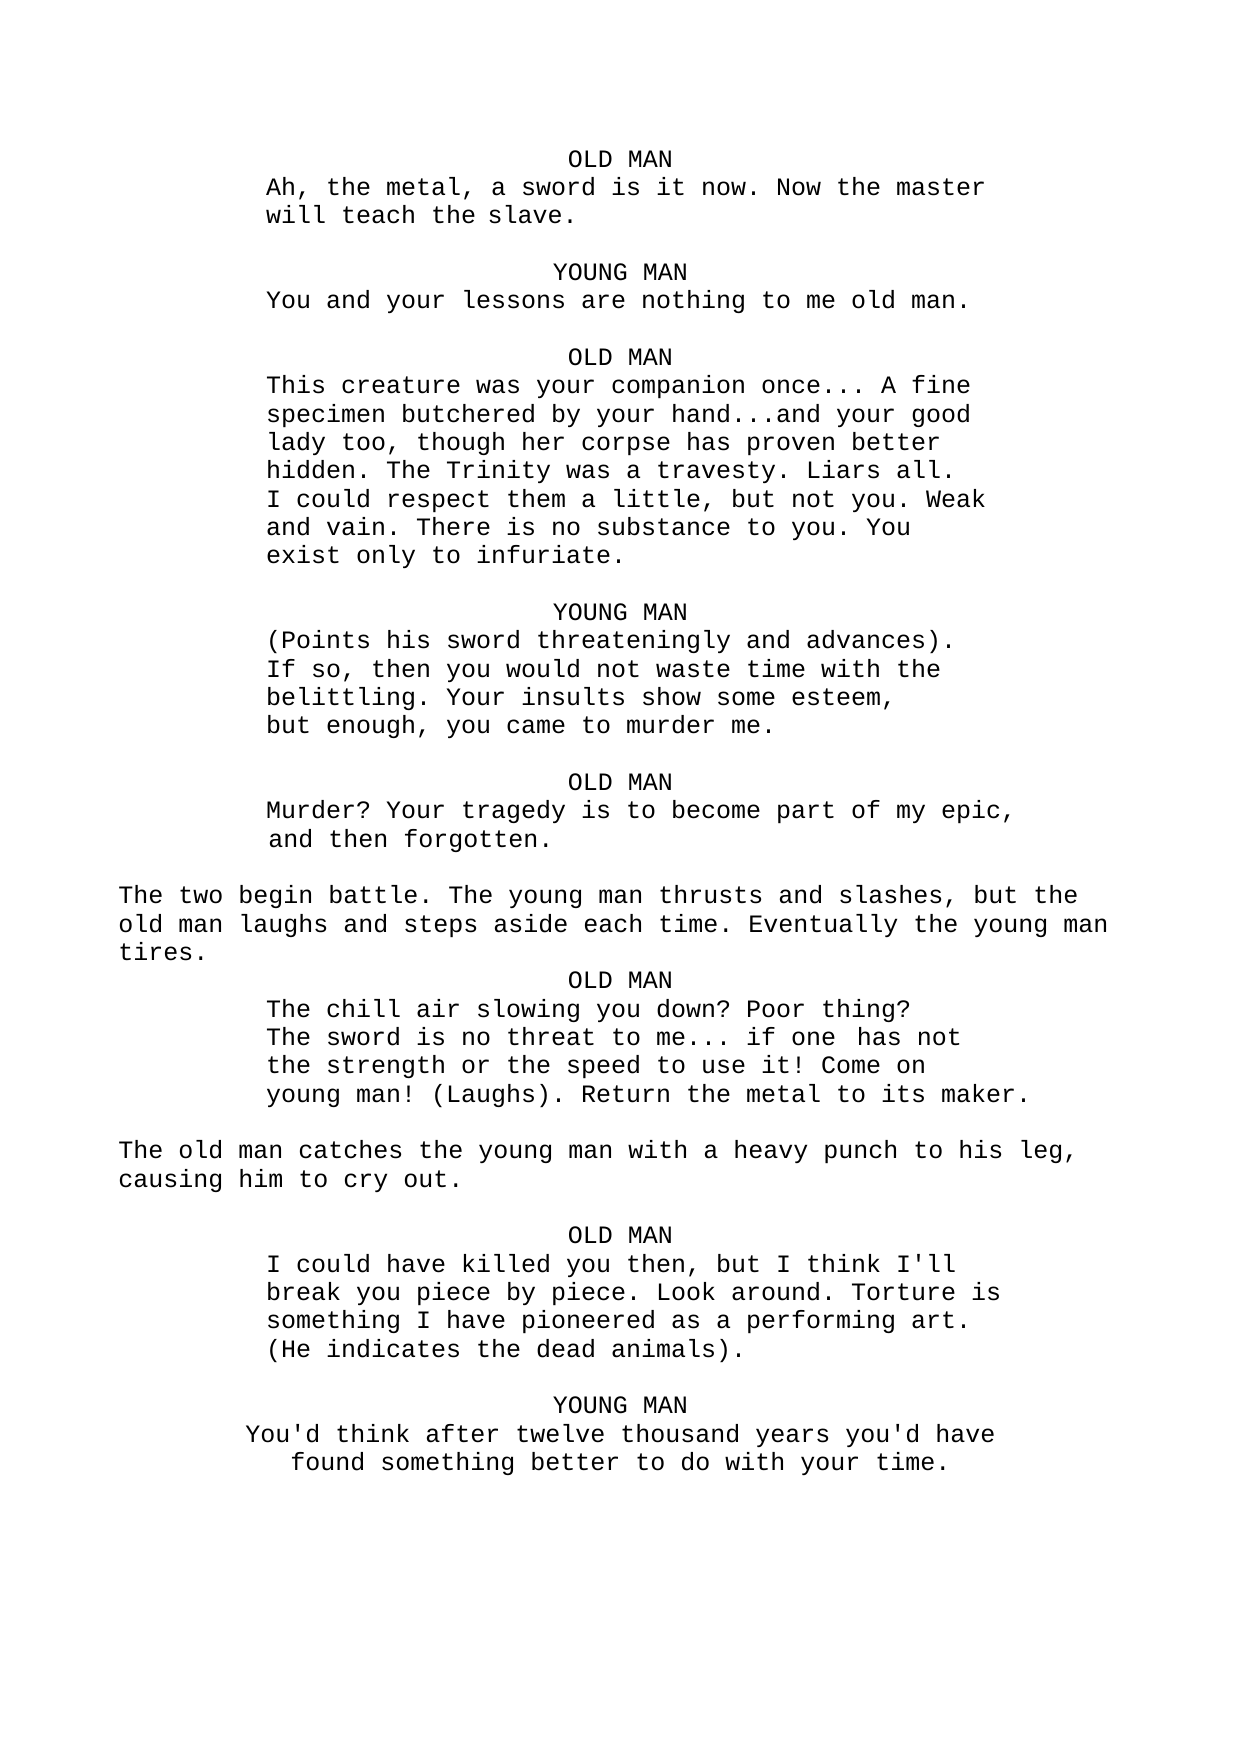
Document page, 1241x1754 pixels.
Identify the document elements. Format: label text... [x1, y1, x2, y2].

text OLD MAN [118, 1223, 1122, 1251]
text break you piece by piece. Look around. Torture is something I have pioneered as a performing art. [118, 1280, 1122, 1336]
text OLD MAN [118, 345, 1122, 373]
text YOUNG MAN [118, 600, 1122, 628]
text specimen butchered by your hand...and your good [118, 401, 1122, 430]
text lady too, though her corpse has proven better [118, 430, 1122, 458]
text and vain. There is no substance to you. You [118, 515, 1122, 543]
text young man! (Laughs). Return the metal to its maker. [118, 1081, 1122, 1110]
text This creature was your companion once... A fine [118, 373, 1122, 401]
text exist only to infuriate. [118, 543, 1122, 571]
text but enough, you came to murder me. [118, 713, 1122, 741]
text I could have killed you then, but I think I'll [118, 1251, 1122, 1280]
text OLD MAN [118, 968, 1122, 996]
text OLD MAN [118, 146, 1122, 175]
text found something better to do with your time. [118, 1450, 1122, 1478]
text YOUNG MAN [118, 260, 1122, 288]
text and then forgotten. [118, 826, 1122, 855]
text You and your lessons are nothing to me old man. [118, 288, 1122, 316]
text YOUNG MAN [118, 1393, 1122, 1421]
text (He indicates the dead animals). [118, 1336, 1122, 1365]
text the strength or the speed to use it! Come on [118, 1053, 1122, 1081]
text Ah, the metal, a sword is it now. Now the master [118, 175, 1122, 203]
text OLD MAN [118, 770, 1122, 798]
text Murder? Your tragedy is to become part of my epic, [118, 798, 1122, 826]
text If so, then you would not waste time with the [118, 656, 1122, 685]
text belittling. Your insults show some esteem, [118, 685, 1122, 713]
text will teach the slave. [118, 203, 1122, 231]
text The chill air slowing you down? Poor thing? [118, 996, 1122, 1025]
text The two begin battle. The young man thrusts and slashes, but the old man laughs and steps aside each time. Eventually the young man tires. [118, 883, 1122, 968]
text hidden. The Trinity was a travesty. Liars all. [118, 458, 1122, 486]
text The old man catches the young man with a heavy punch to his leg, causing him to cry out. [118, 1138, 1122, 1195]
text You'd think after twelve thousand years you'd have [118, 1421, 1122, 1450]
text The sword is no threat to me... if one has not [118, 1025, 1122, 1053]
text I could respect them a little, but not you. Weak [118, 486, 1122, 515]
text (Points his sword threateningly and advances). [118, 628, 1122, 656]
